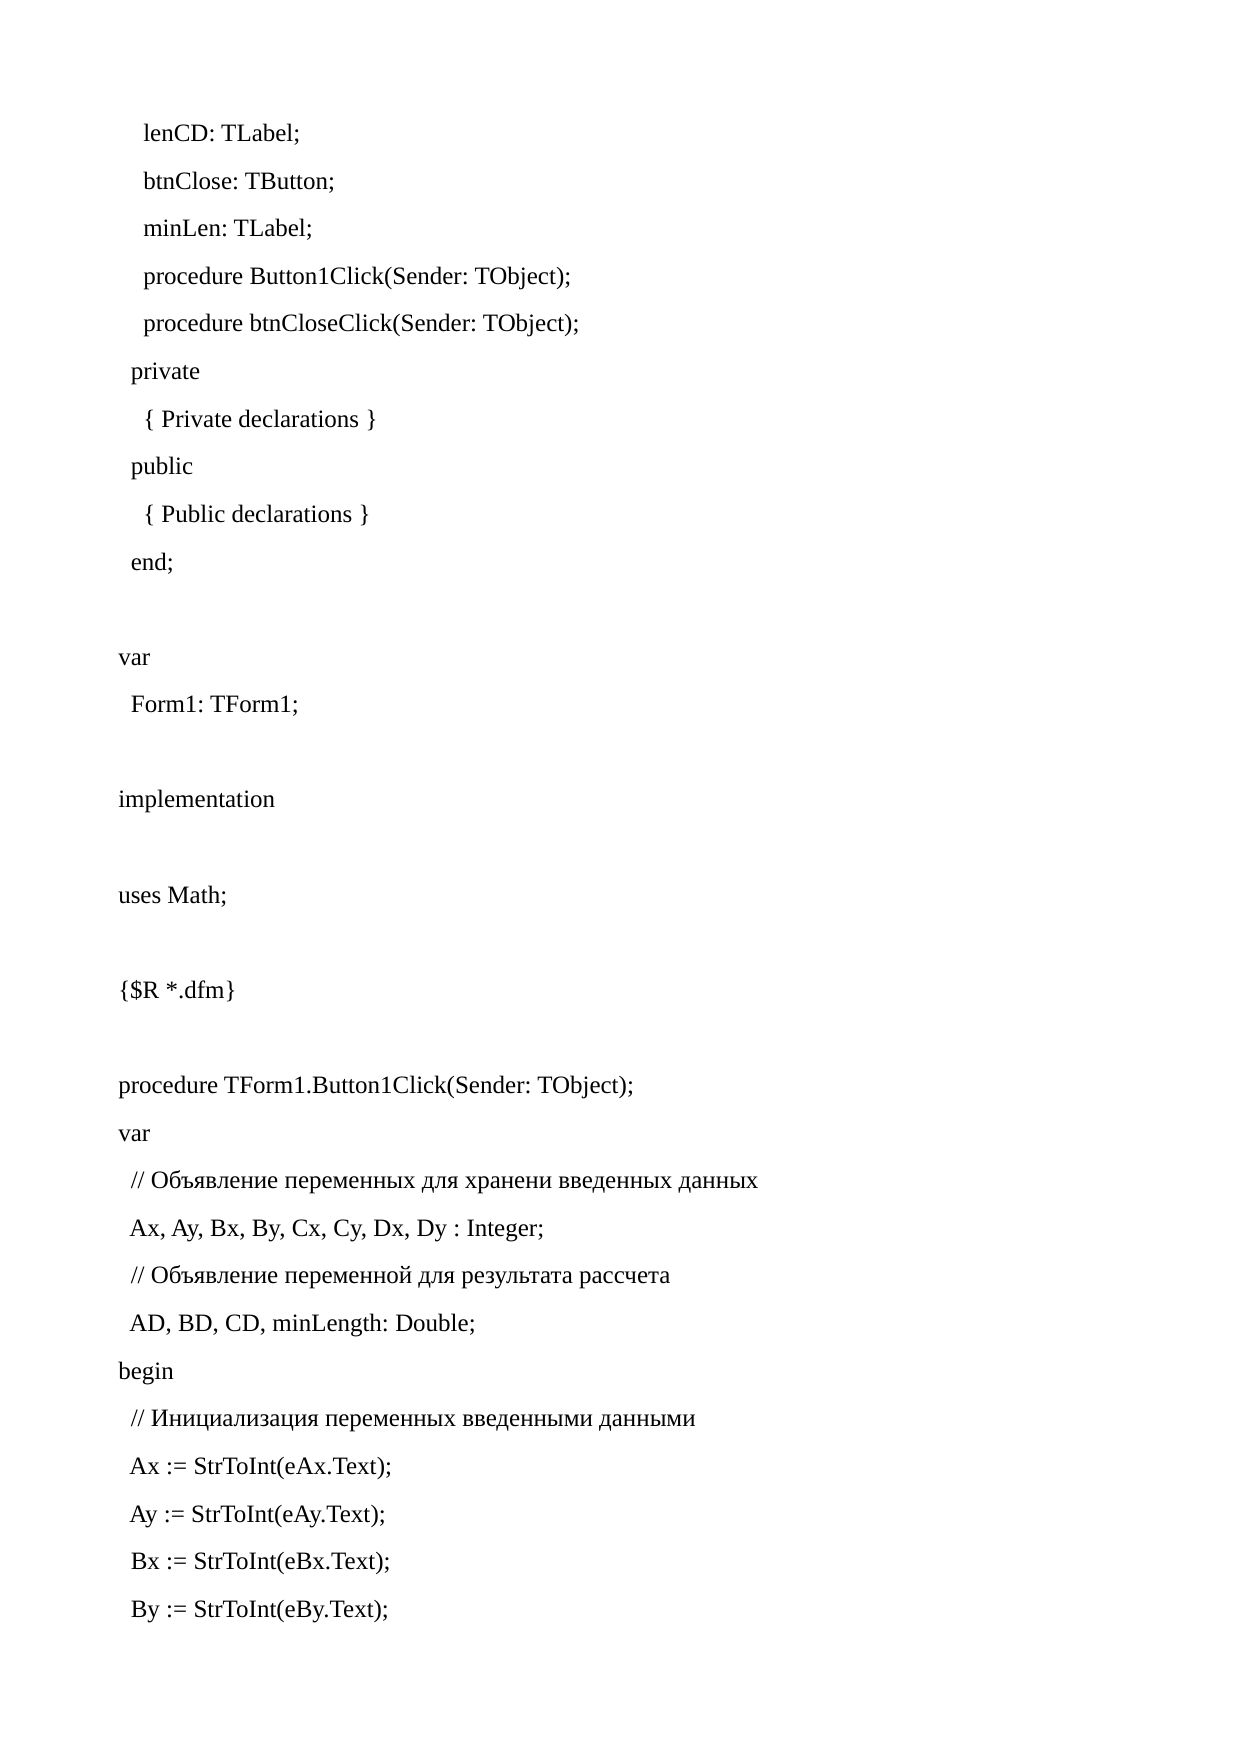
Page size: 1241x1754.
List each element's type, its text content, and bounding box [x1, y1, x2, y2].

text end; [118, 547, 1122, 575]
text { Public declarations } [118, 499, 1122, 528]
text procedure TForm1.Button1Click(Sender: TObject); [118, 1070, 1122, 1099]
text // Инициализация переменных введенными данными [118, 1403, 1122, 1432]
text Ax := StrToInt(eAx.Text); [118, 1451, 1122, 1480]
text // Объявление переменной для результата рассчета [118, 1261, 1122, 1289]
text Bx := StrToInt(eBx.Text); [118, 1546, 1122, 1575]
text Ax, Ay, Bx, By, Cx, Cy, Dx, Dy : Integer; [118, 1213, 1122, 1242]
text procedure btnCloseClick(Sender: TObject); [118, 308, 1122, 337]
text By := StrToInt(eBy.Text); [118, 1594, 1122, 1623]
text private [118, 356, 1122, 385]
text {$R *.dfm} [118, 975, 1122, 1004]
text AD, BD, CD, minLength: Double; [118, 1308, 1122, 1337]
text procedure Button1Click(Sender: TObject); [118, 261, 1122, 290]
text minLen: TLabel; [118, 213, 1122, 242]
text uses Math; [118, 880, 1122, 908]
text { Private declarations } [118, 404, 1122, 432]
text public [118, 451, 1122, 480]
text btnClose: TButton; [118, 166, 1122, 194]
text Form1: TForm1; [118, 689, 1122, 718]
text Ay := StrToInt(eAy.Text); [118, 1499, 1122, 1527]
text var [118, 1118, 1122, 1147]
text lenCD: TLabel; [118, 118, 1122, 147]
text begin [118, 1356, 1122, 1384]
text var [118, 642, 1122, 671]
text // Объявление переменных для хранени введенных данных [118, 1165, 1122, 1194]
text implementation [118, 784, 1122, 813]
